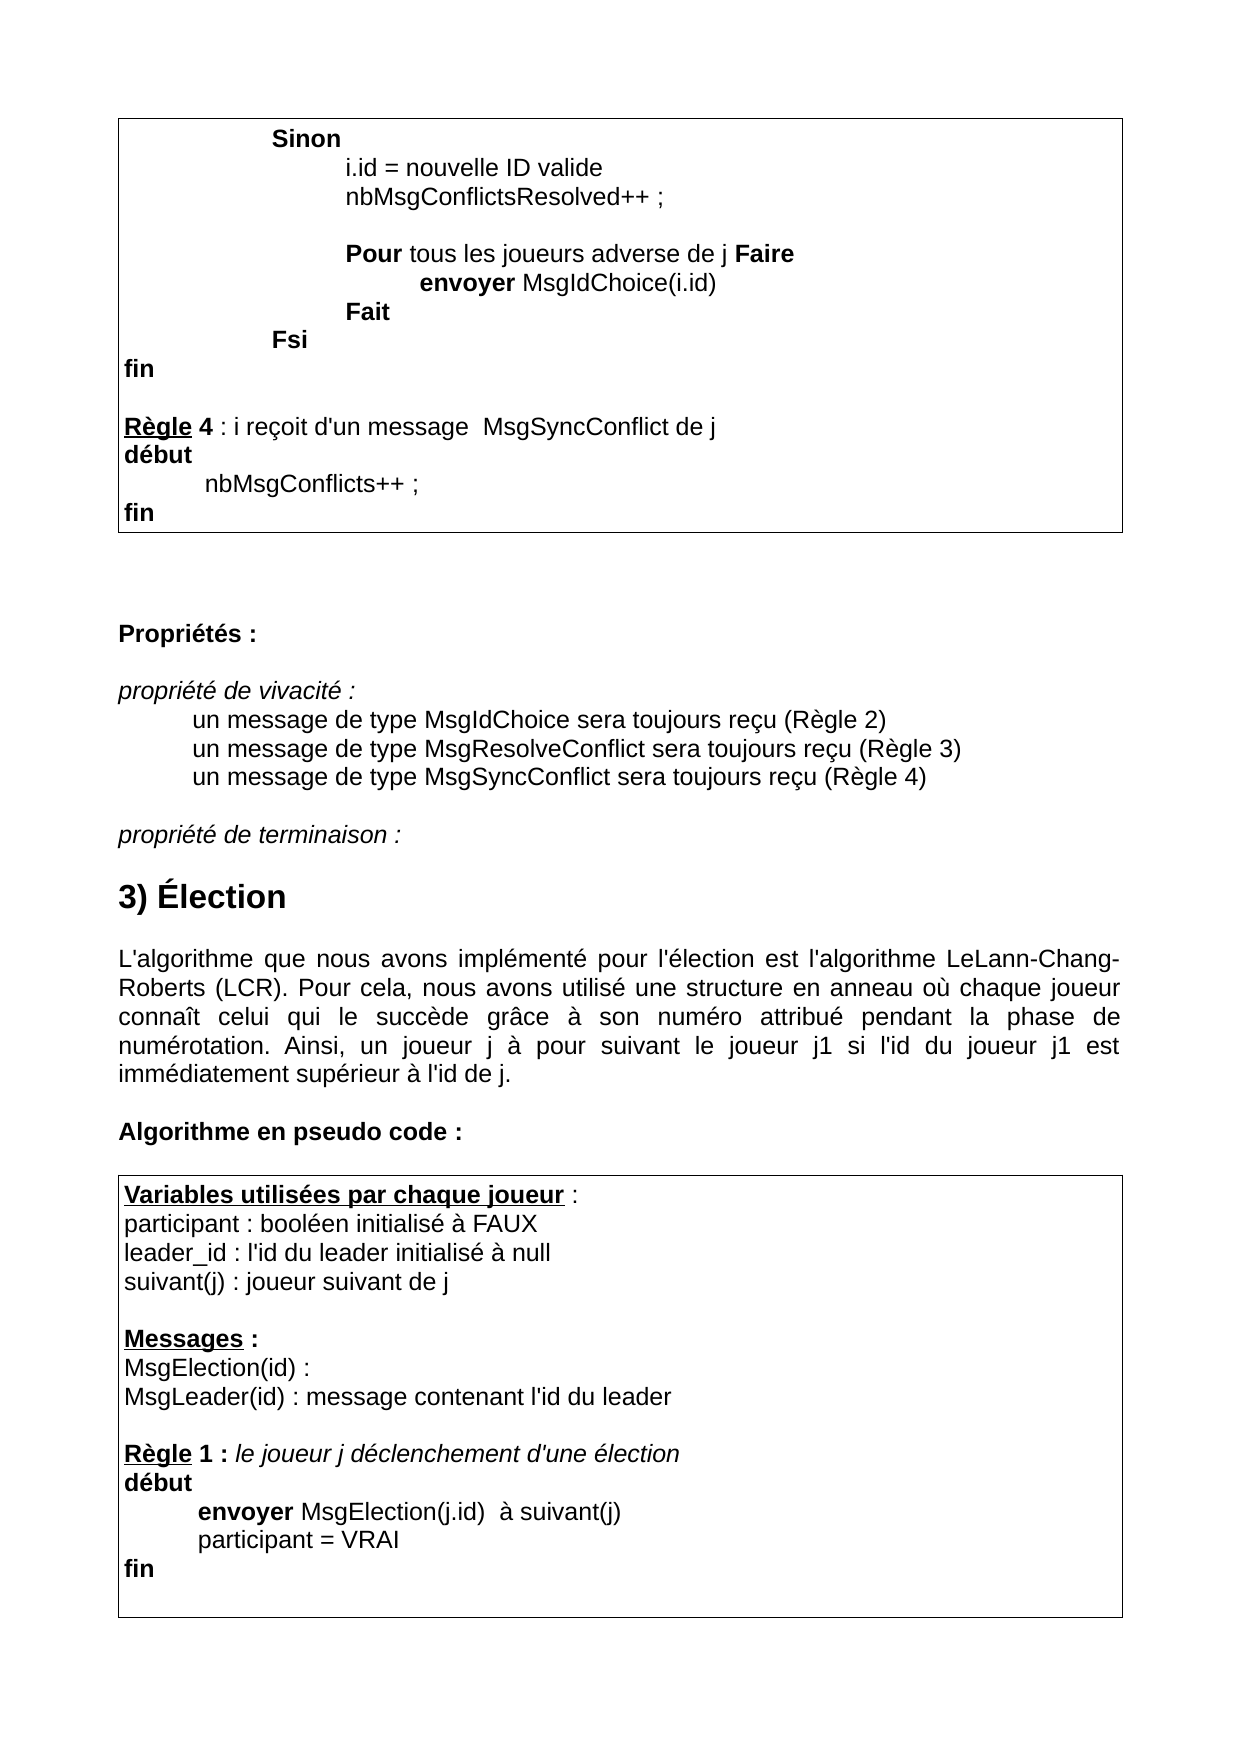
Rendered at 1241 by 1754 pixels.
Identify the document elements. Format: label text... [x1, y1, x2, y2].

text un message de type MsgSyncConflict sera toujours reçu (Règle 4) [118, 762, 1122, 791]
text 3) Élection [118, 877, 1122, 916]
text propriété de vivacité : [118, 676, 1122, 705]
text L'algorithme que nous avons implémenté pour l'élection est l'algorithme LeLann-Chang-Roberts (LCR). Pour cela, nous avons utilisé une structure en anneau où chaque joueur connaît celui qui le succède grâce à son numéro attribué pendant la phase de numérotation. Ainsi, un joueur j à pour suivant le joueur j1 si l'id du joueur j1 est immédiatement supérieur à l'id de j. [118, 944, 1122, 1088]
table_header Variables utilisées par chaque joueur : participant : booléen initialisé à FAUX leader_id : l'id du leader initialisé à null suivant(j) : joueur suivant de j Messages : MsgElection(id) : MsgLeader(id) : message contenant l'id du leader Règle 1 : le joueur j déclenchement d'une élection début envoyer MsgElection(j.id) à suivant(j) participant = VRAI fin [119, 1176, 1122, 1617]
text Propriétés : [118, 618, 1122, 647]
text propriété de terminaison : [118, 820, 1122, 848]
text un message de type MsgIdChoice sera toujours reçu (Règle 2) [118, 705, 1122, 733]
text Algorithme en pseudo code : [118, 1117, 1122, 1146]
table_header Sinon i.id = nouvelle ID valide nbMsgConflictsResolved++ ; Pour tous les joueurs adverse de j Faire envoyer MsgIdChoice(i.id) Fait Fsi fin Règle 4 : i reçoit d'un message MsgSyncConflict de j début nbMsgConflicts++ ; fin [119, 119, 1122, 532]
text un message de type MsgResolveConflict sera toujours reçu (Règle 3) [118, 733, 1122, 762]
